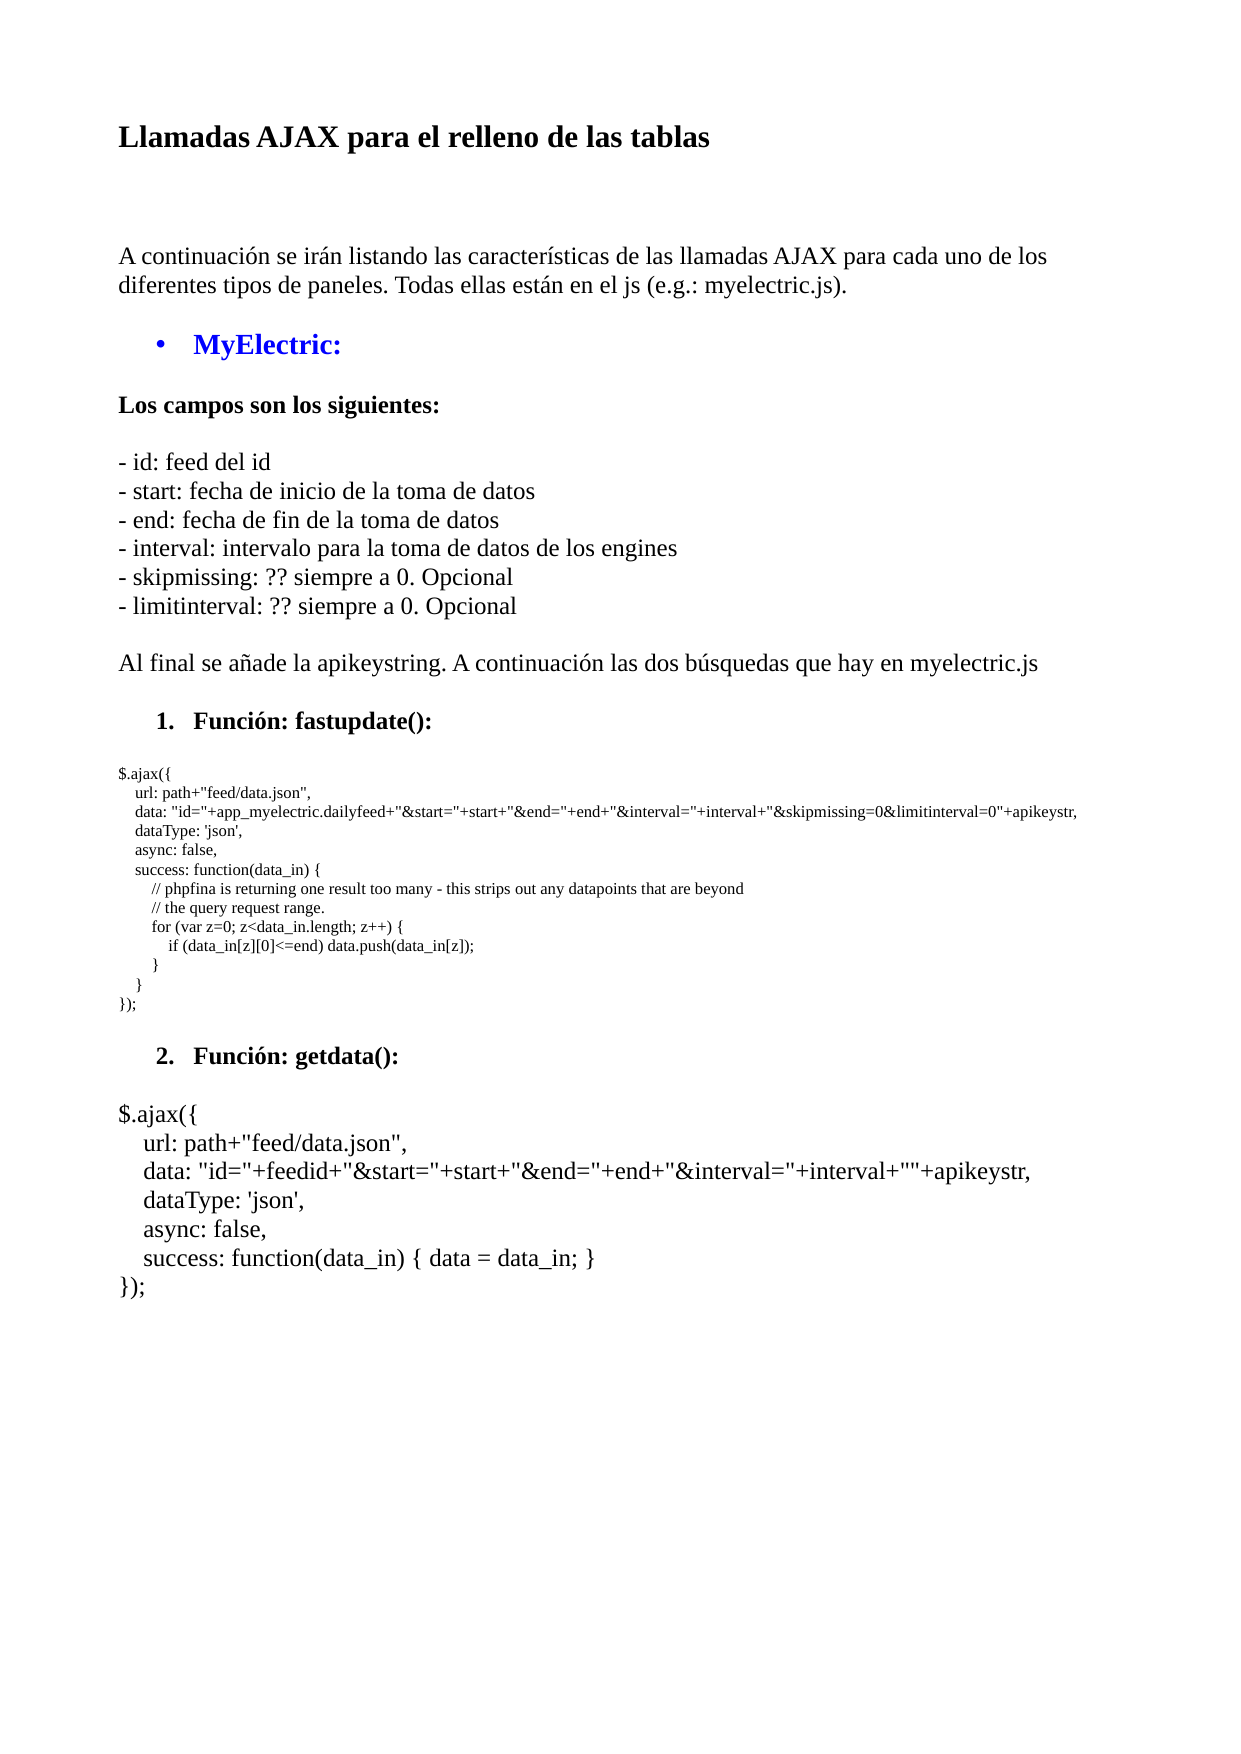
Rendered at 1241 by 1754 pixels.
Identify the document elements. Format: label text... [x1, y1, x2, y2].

text Al final se añade la apikeystring. A continuación las dos búsquedas que hay en myelectric.js [118, 648, 1122, 677]
text async: false, [118, 1214, 1122, 1243]
text } [118, 974, 1122, 993]
text success: function(data_in) { [118, 859, 1122, 878]
text if (data_in[z][0]<=end) data.push(data_in[z]); [118, 936, 1122, 955]
text }); [118, 1271, 1122, 1300]
text dataType: 'json', [118, 821, 1122, 840]
text - end: fecha de fin de la toma de datos [118, 505, 1122, 533]
text - start: fecha de inicio de la toma de datos [118, 476, 1122, 505]
text - skipmissing: ?? siempre a 0. Opcional [118, 562, 1122, 591]
text // the query request range. [118, 898, 1122, 917]
list Función: fastupdate(): [156, 706, 1122, 735]
text }); [118, 993, 1122, 1013]
text - limitinterval: ?? siempre a 0. Opcional [118, 591, 1122, 620]
list Función: getdata(): [156, 1041, 1122, 1070]
text // phpfina is returning one result too many - this strips out any datapoints that are beyond [118, 878, 1122, 898]
text for (var z=0; z<data_in.length; z++) { [118, 917, 1122, 936]
text data: "id="+feedid+"&start="+start+"&end="+end+"&interval="+interval+""+apikeystr, [118, 1156, 1122, 1185]
text data: "id="+app_myelectric.dailyfeed+"&start="+start+"&end="+end+"&interval="+interval+"&skipmissing=0&limitinterval=0"+apikeystr, [118, 802, 1122, 821]
text } [118, 955, 1122, 974]
text $.ajax({ [118, 763, 1122, 783]
text url: path+"feed/data.json", [118, 1128, 1122, 1156]
text success: function(data_in) { data = data_in; } [118, 1243, 1122, 1271]
text A continuación se irán listando las características de las llamadas AJAX para cada uno de los diferentes tipos de paneles. Todas ellas están en el js (e.g.: myelectric.js). [118, 241, 1122, 298]
text $.ajax({ [118, 1099, 1122, 1128]
list MyElectric: [156, 327, 1122, 361]
text url: path+"feed/data.json", [118, 783, 1122, 802]
text Los campos son los siguientes: [118, 390, 1122, 418]
text async: false, [118, 840, 1122, 859]
text - interval: intervalo para la toma de datos de los engines [118, 533, 1122, 562]
text dataType: 'json', [118, 1185, 1122, 1214]
text - id: feed del id [118, 447, 1122, 476]
